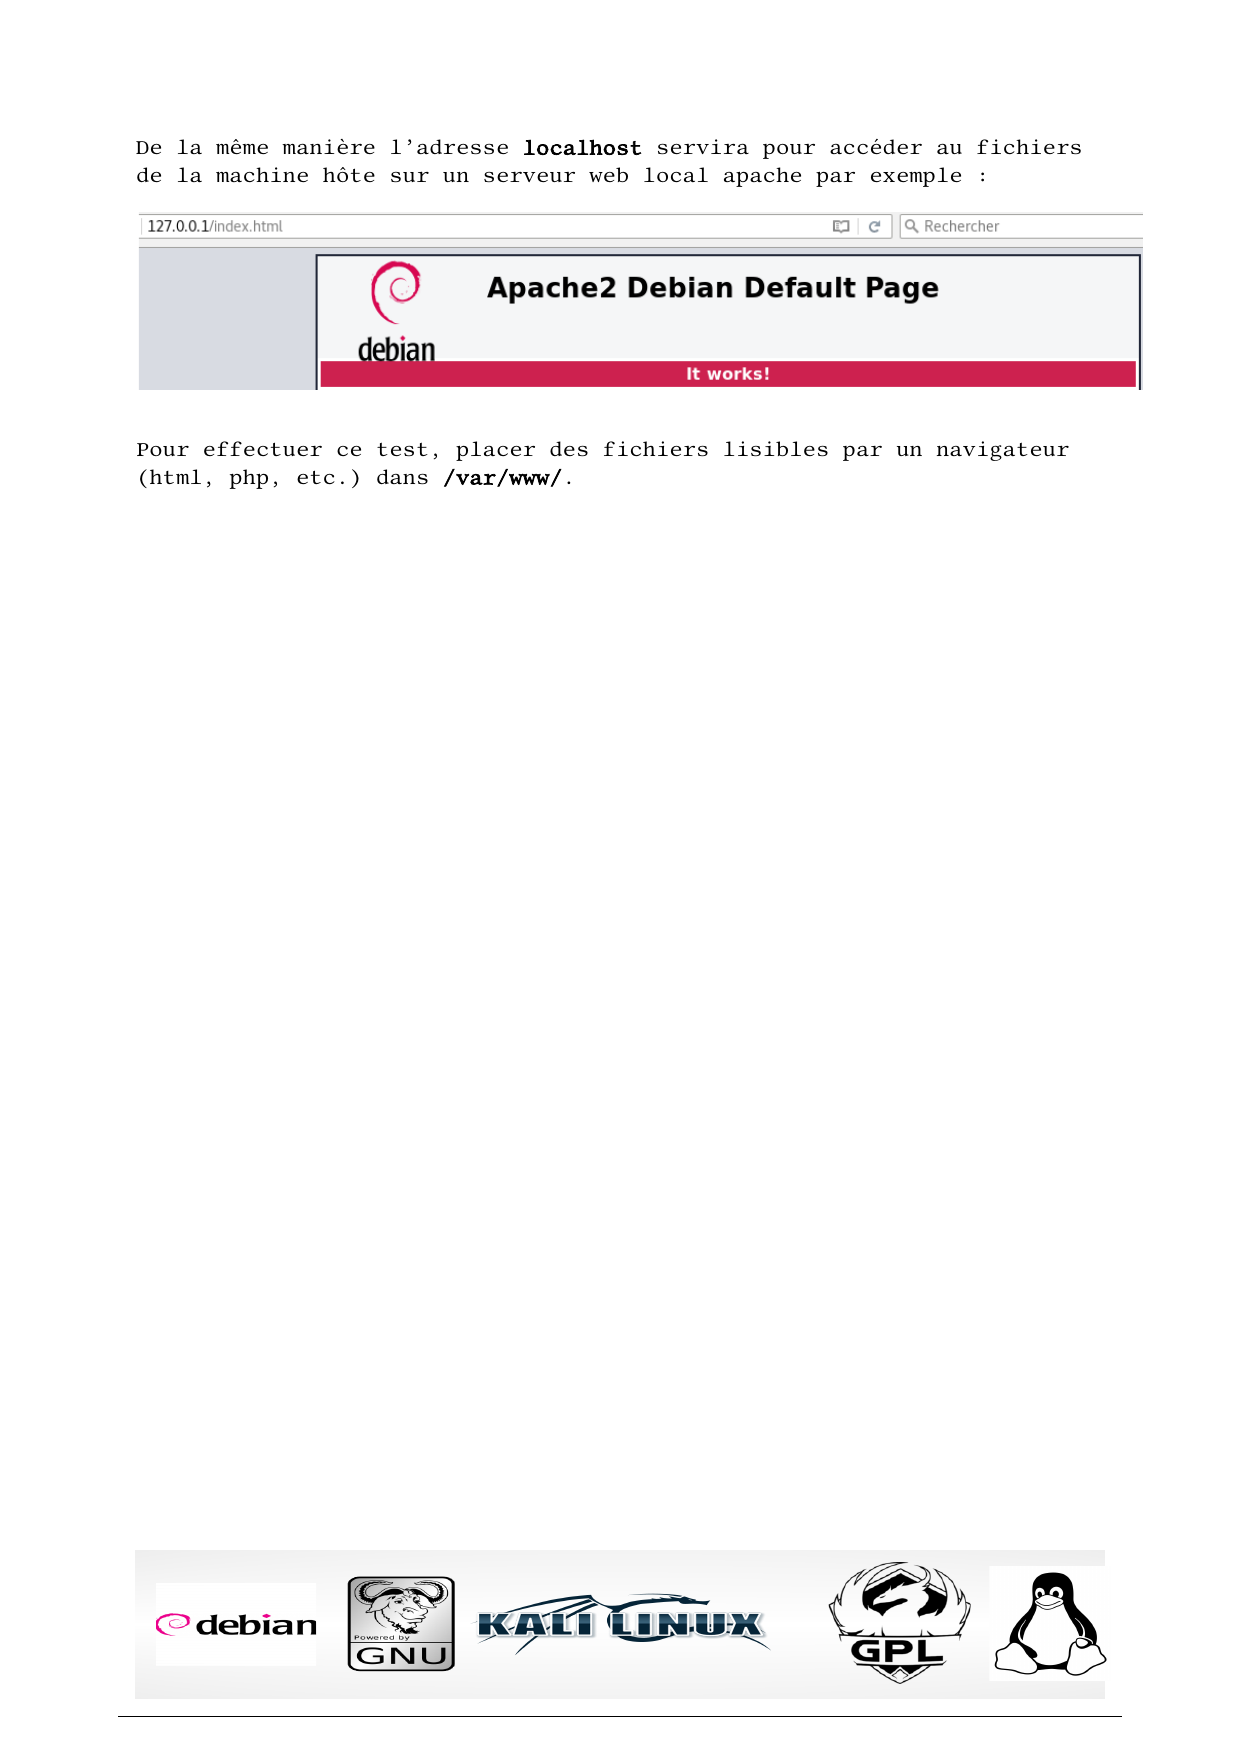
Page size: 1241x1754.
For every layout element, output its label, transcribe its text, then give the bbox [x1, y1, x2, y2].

picture [828, 1562, 971, 1684]
picture [138, 212, 1143, 390]
picture [341, 1573, 782, 1674]
picture [156, 1583, 317, 1666]
text Pour effectuer ce test, placer des fichiers lisibles par un navigateur (html, php, etc.) dans /var/www/. [136, 437, 1104, 489]
text De la même manière l’adresse localhost servira pour accéder au fichiers de la machine hôte sur un serveur web local apache par exemple : [136, 136, 1104, 188]
picture [989, 1566, 1112, 1681]
